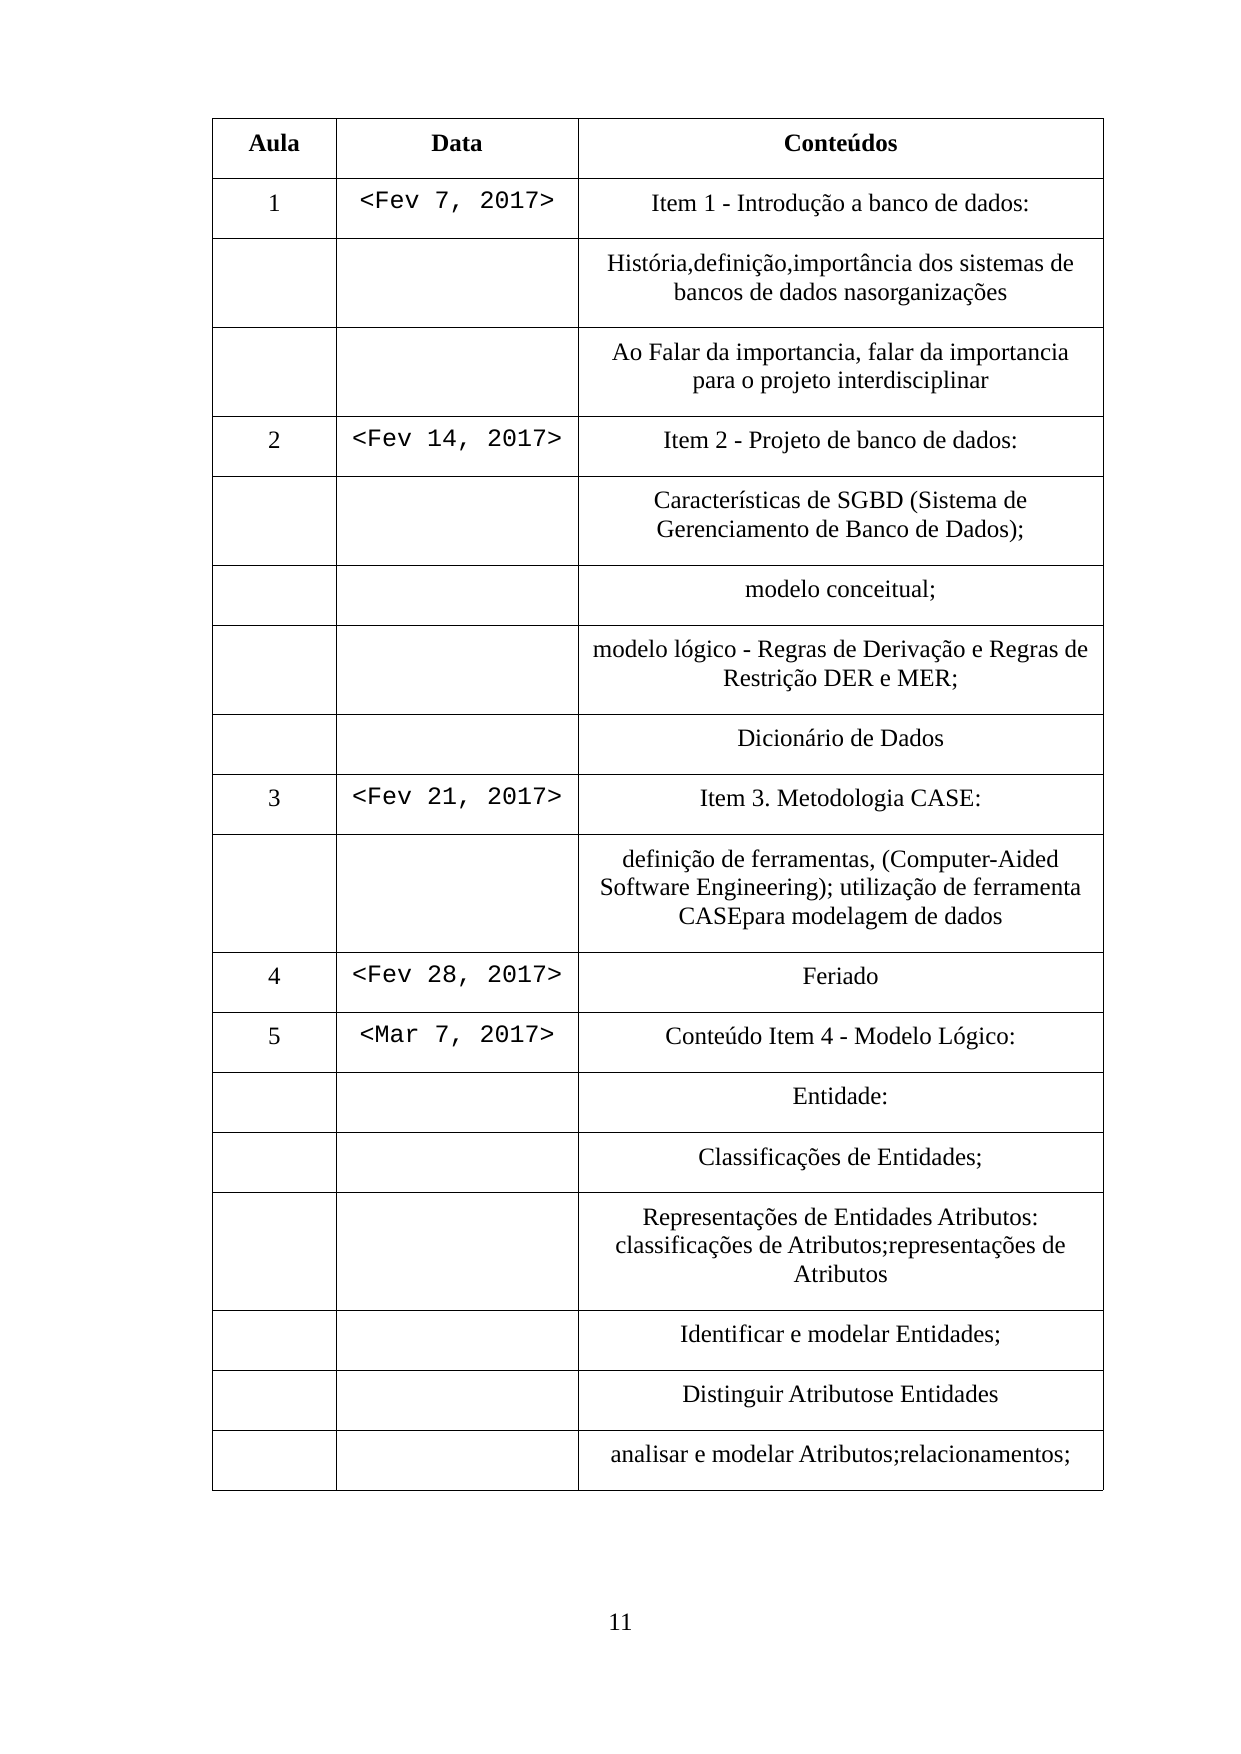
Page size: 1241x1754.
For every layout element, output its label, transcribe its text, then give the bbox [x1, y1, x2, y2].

table_cell Conteúdo Item 4 - Modelo Lógico: [579, 1013, 1103, 1072]
table_cell Ao Falar da importancia, falar da importancia para o projeto interdisciplinar [579, 328, 1103, 416]
table_cell [337, 1193, 578, 1310]
table_cell [337, 239, 578, 327]
table_cell Item 1 - Introdução a banco de dados: [579, 179, 1103, 238]
table_cell 5 [213, 1013, 336, 1072]
table_cell [213, 477, 336, 565]
table_cell [337, 1073, 578, 1132]
table_cell analisar e modelar Atributos;relacionamentos; [579, 1431, 1103, 1490]
table_cell [213, 1193, 336, 1310]
table_cell <Fev 21, 2017> [337, 775, 578, 834]
table_cell Classificações de Entidades; [579, 1133, 1103, 1192]
table_cell [337, 1371, 578, 1430]
table_cell Identificar e modelar Entidades; [579, 1311, 1103, 1370]
table_cell [337, 477, 578, 565]
table_cell [213, 1371, 336, 1430]
table_cell [337, 328, 578, 416]
table_cell 3 [213, 775, 336, 834]
table_cell [213, 626, 336, 714]
table_header Conteúdos [579, 119, 1103, 178]
table_cell Dicionário de Dados [579, 715, 1103, 774]
table_cell [337, 1133, 578, 1192]
table_cell [337, 626, 578, 714]
table_cell modelo conceitual; [579, 566, 1103, 625]
table_cell Entidade: [579, 1073, 1103, 1132]
table_cell [213, 566, 336, 625]
table_cell [213, 1311, 336, 1370]
table_cell História,definição,importância dos sistemas de bancos de dados nasorganizações [579, 239, 1103, 327]
table_cell Feriado [579, 953, 1103, 1012]
table_header Aula [213, 119, 336, 178]
table_cell Item 3. Metodologia CASE: [579, 775, 1103, 834]
table_cell [213, 1073, 336, 1132]
table_cell [337, 835, 578, 952]
table_cell Item 2 - Projeto de banco de dados: [579, 417, 1103, 476]
table_cell [337, 566, 578, 625]
table_cell <Fev 14, 2017> [337, 417, 578, 476]
table_cell [337, 1311, 578, 1370]
table_header Data [337, 119, 578, 178]
table_cell [213, 715, 336, 774]
table_cell 1 [213, 179, 336, 238]
table_cell <Fev 28, 2017> [337, 953, 578, 1012]
table_cell [337, 1431, 578, 1490]
table_cell <Fev 7, 2017> [337, 179, 578, 238]
table_cell Características de SGBD (Sistema de Gerenciamento de Banco de Dados); [579, 477, 1103, 565]
table_cell modelo lógico - Regras de Derivação e Regras de Restrição DER e MER; [579, 626, 1103, 714]
table_cell <Mar 7, 2017> [337, 1013, 578, 1072]
table_cell [213, 239, 336, 327]
table_cell [213, 328, 336, 416]
table_cell [213, 835, 336, 952]
table_cell Representações de Entidades Atributos: classificações de Atributos;representações de Atributos [579, 1193, 1103, 1310]
table_cell [337, 715, 578, 774]
table_cell [213, 1133, 336, 1192]
table_cell 2 [213, 417, 336, 476]
table_cell definição de ferramentas, (Computer-Aided Software Engineering); utilização de ferramenta CASEpara modelagem de dados [579, 835, 1103, 952]
table_cell 4 [213, 953, 336, 1012]
table_cell Distinguir Atributose Entidades [579, 1371, 1103, 1430]
table_cell [213, 1431, 336, 1490]
